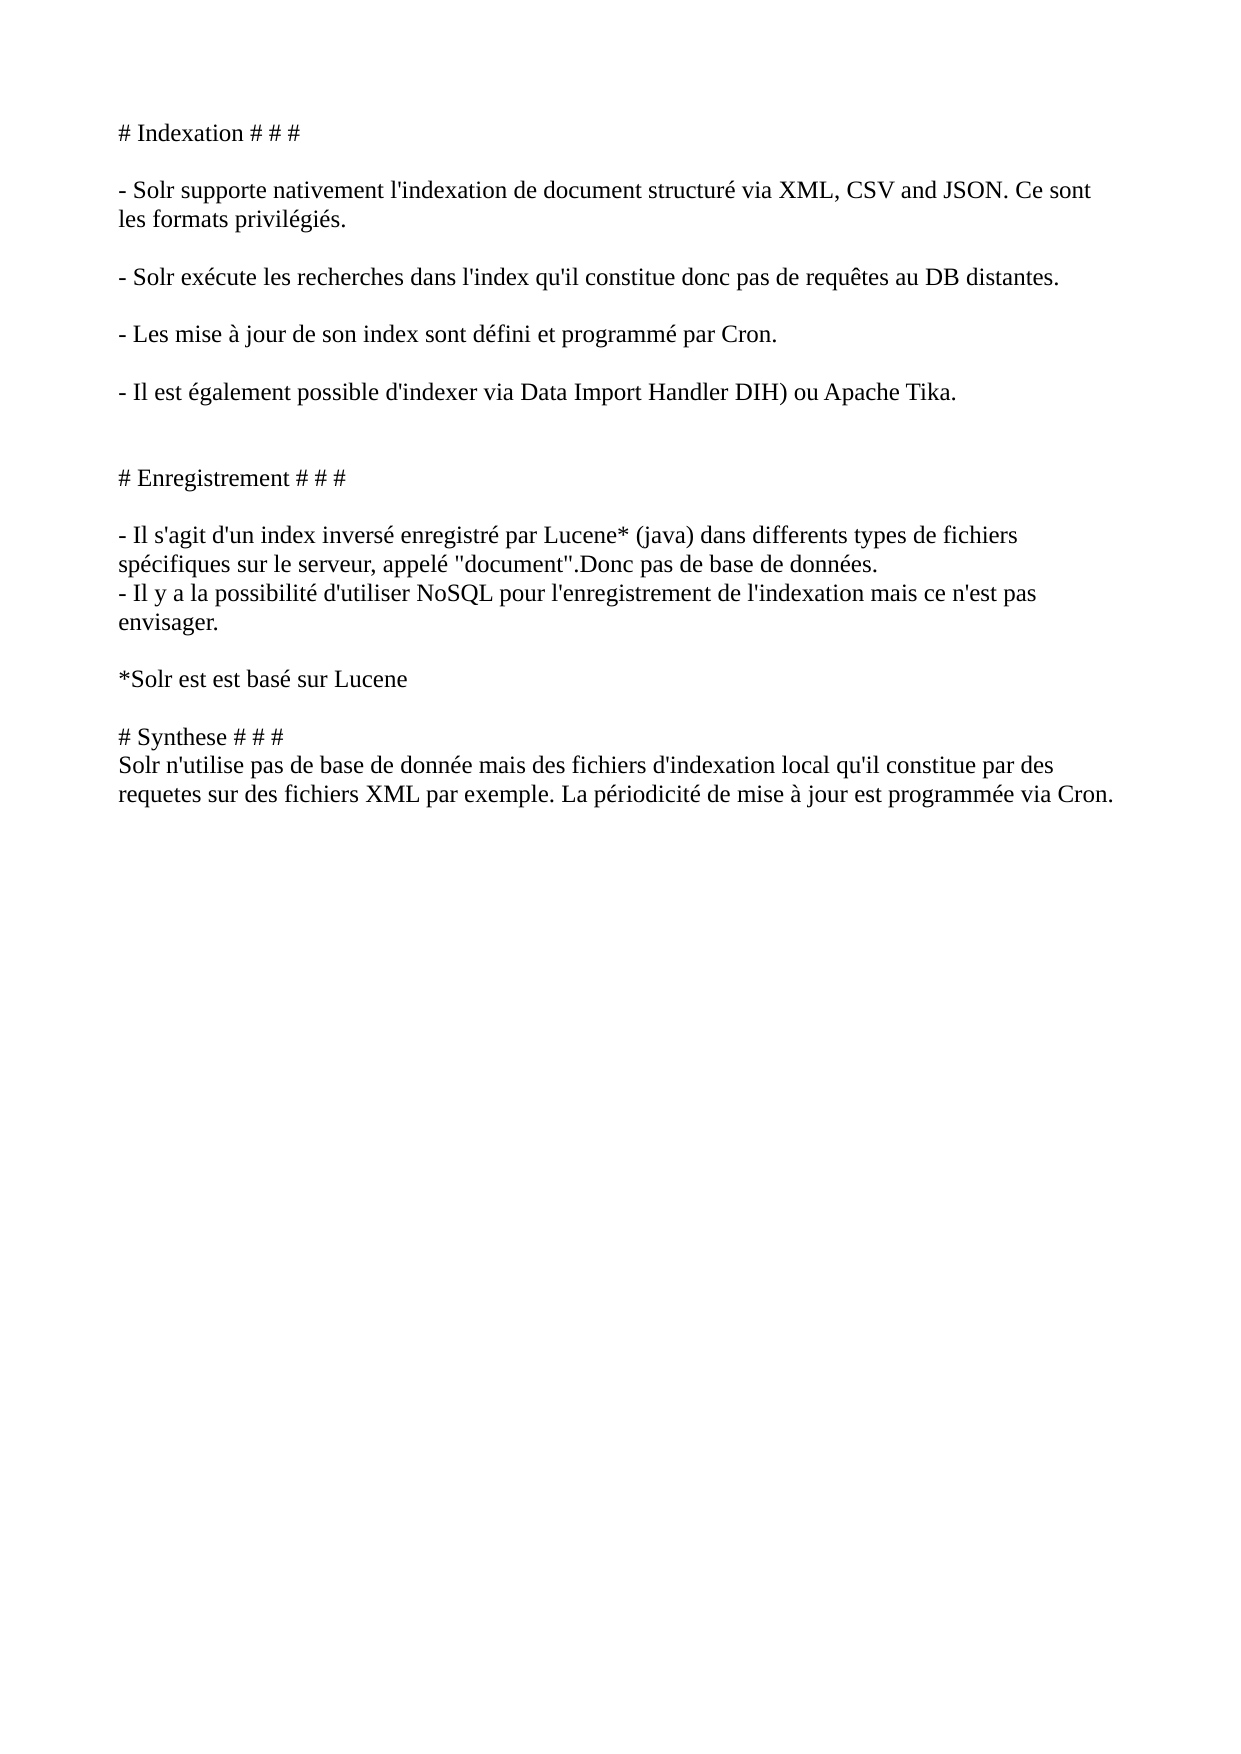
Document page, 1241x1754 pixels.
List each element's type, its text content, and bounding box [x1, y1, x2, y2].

text # Enregistrement # # # [118, 463, 1122, 492]
text *Solr est est basé sur Lucene [118, 664, 1122, 693]
text # Synthese # # # [118, 722, 1122, 751]
text - Solr exécute les recherches dans l'index qu'il constitue donc pas de requêtes au DB distantes. [118, 262, 1122, 291]
text - Il y a la possibilité d'utiliser NoSQL pour l'enregistrement de l'indexation mais ce n'est pas envisager. [118, 578, 1122, 636]
text - Solr supporte nativement l'indexation de document structuré via XML, CSV and JSON. Ce sont les formats privilégiés. [118, 176, 1122, 233]
text - Il s'agit d'un index inversé enregistré par Lucene* (java) dans differents types de fichiers spécifiques sur le serveur, appelé "document".Donc pas de base de données. [118, 521, 1122, 578]
text Solr n'utilise pas de base de donnée mais des fichiers d'indexation local qu'il constitue par des requetes sur des fichiers XML par exemple. La périodicité de mise à jour est programmée via Cron. [118, 751, 1122, 808]
text - Les mise à jour de son index sont défini et programmé par Cron. [118, 319, 1122, 348]
text - Il est également possible d'indexer via Data Import Handler DIH) ou Apache Tika. [118, 377, 1122, 406]
text # Indexation # # # [118, 118, 1122, 147]
